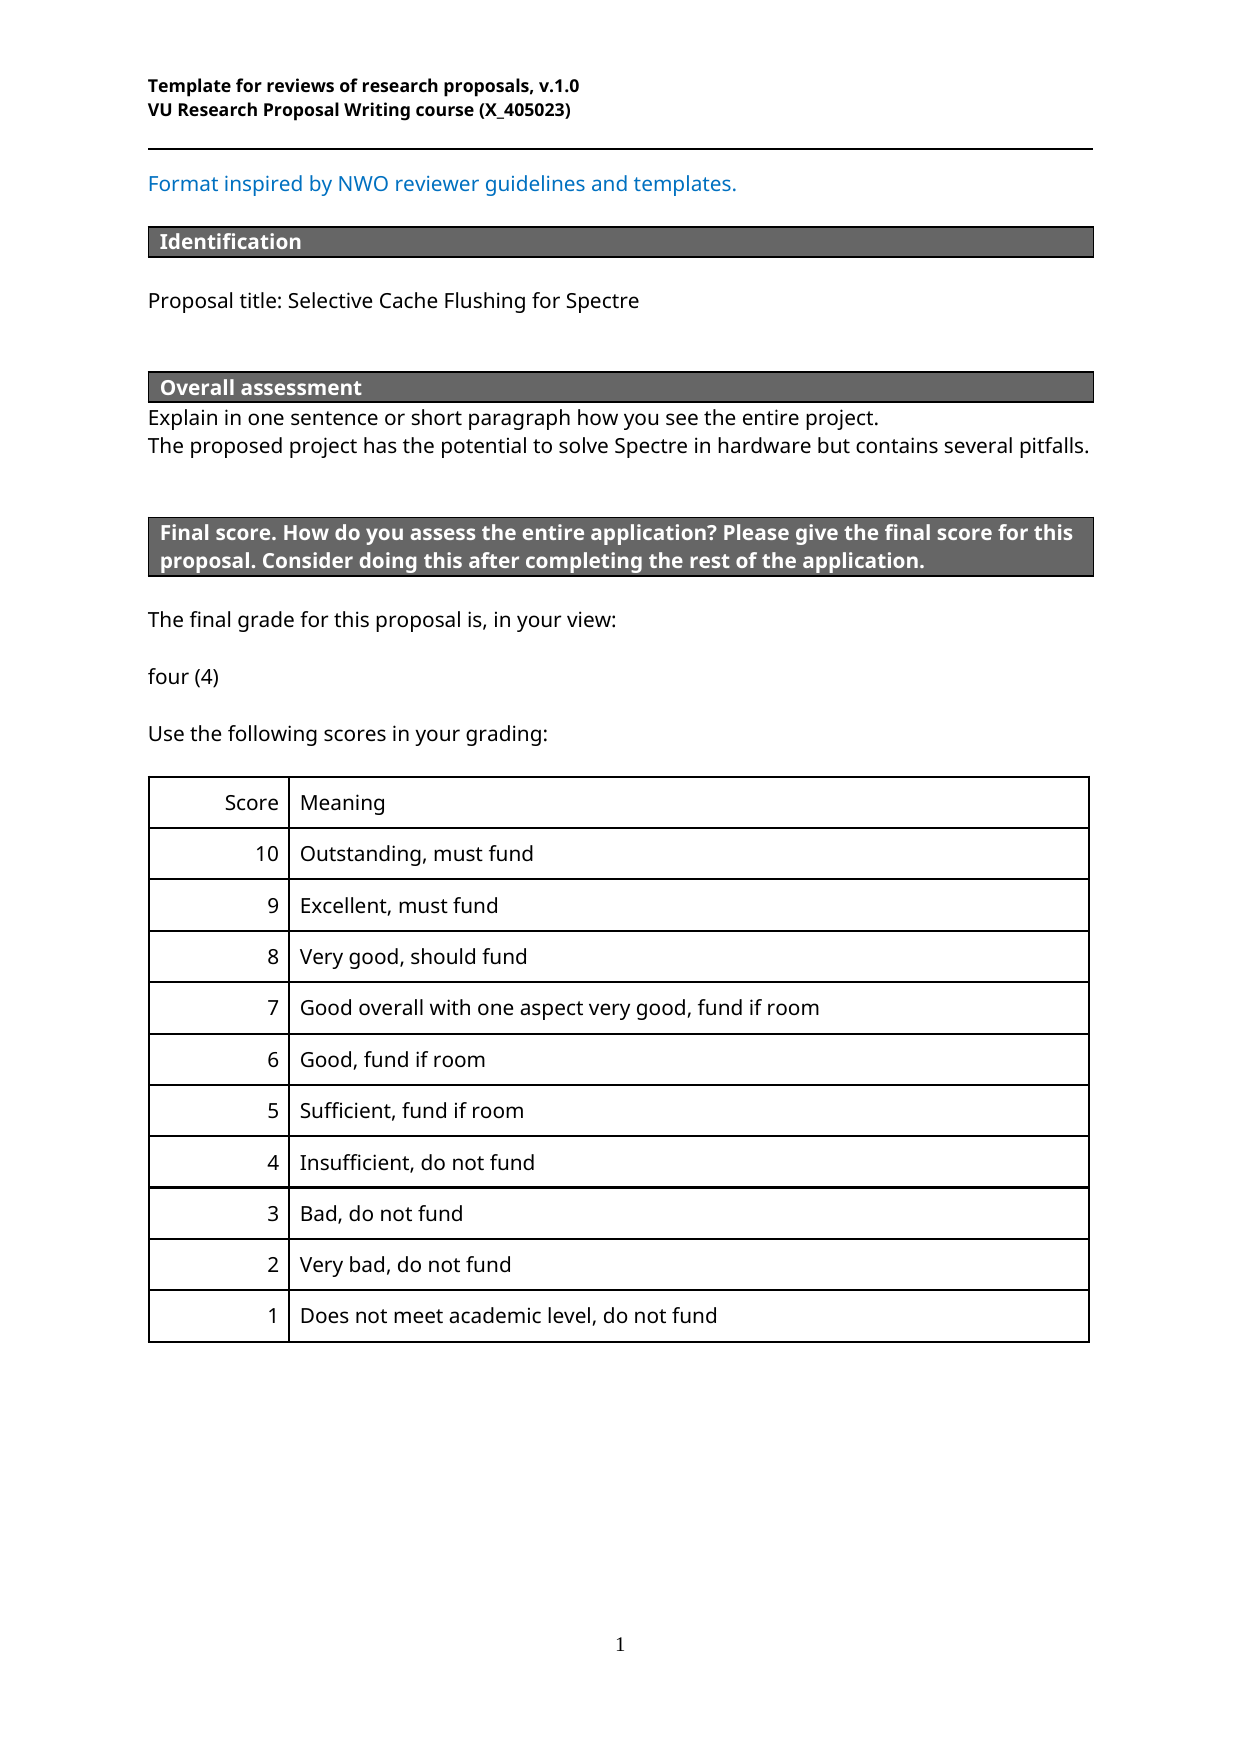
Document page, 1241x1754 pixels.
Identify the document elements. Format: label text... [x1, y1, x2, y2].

table_cell Very good, should fund [290, 932, 1088, 981]
table_cell 5 [150, 1086, 288, 1135]
text Explain in one sentence or short paragraph how you see the entire project. [148, 403, 1093, 431]
table_header Score [150, 778, 288, 827]
table_cell Excellent, must fund [290, 880, 1088, 930]
table_header Final score. How do you assess the entire application? Please give the final score for this proposal. Consider doing this after completing the rest of the application. [149, 518, 1093, 575]
table_cell Very bad, do not fund [290, 1240, 1088, 1289]
table_cell 9 [150, 880, 288, 930]
text Use the following scores in your grading: [148, 719, 1093, 747]
table_cell 7 [150, 983, 288, 1032]
table_cell Good overall with one aspect very good, fund if room [290, 983, 1088, 1032]
table_cell Insufficient, do not fund [290, 1137, 1088, 1186]
table_header Overall assessment [149, 373, 1093, 401]
table_cell 6 [150, 1035, 288, 1084]
table_cell Good, fund if room [290, 1035, 1088, 1084]
table_cell 8 [150, 932, 288, 981]
table_cell 2 [150, 1240, 288, 1289]
table_cell 10 [150, 829, 288, 878]
table_cell Bad, do not fund [290, 1189, 1088, 1238]
table_header Meaning [290, 778, 1088, 827]
text Proposal title: Selective Cache Flushing for Spectre [148, 286, 1093, 314]
table_cell 4 [150, 1137, 288, 1186]
text The proposed project has the potential to solve Spectre in hardware but contains several pitfalls. [148, 431, 1093, 460]
table_header Identification [149, 228, 1093, 256]
table_cell Does not meet academic level, do not fund [290, 1291, 1088, 1341]
table_cell Sufficient, fund if room [290, 1086, 1088, 1135]
text Format inspired by NWO reviewer guidelines and templates. [148, 169, 1093, 197]
text The final grade for this proposal is, in your view: [148, 605, 1093, 633]
table_cell Outstanding, must fund [290, 829, 1088, 878]
text four (4) [148, 662, 1093, 690]
table_cell 3 [150, 1189, 288, 1238]
table_cell 1 [150, 1291, 288, 1341]
